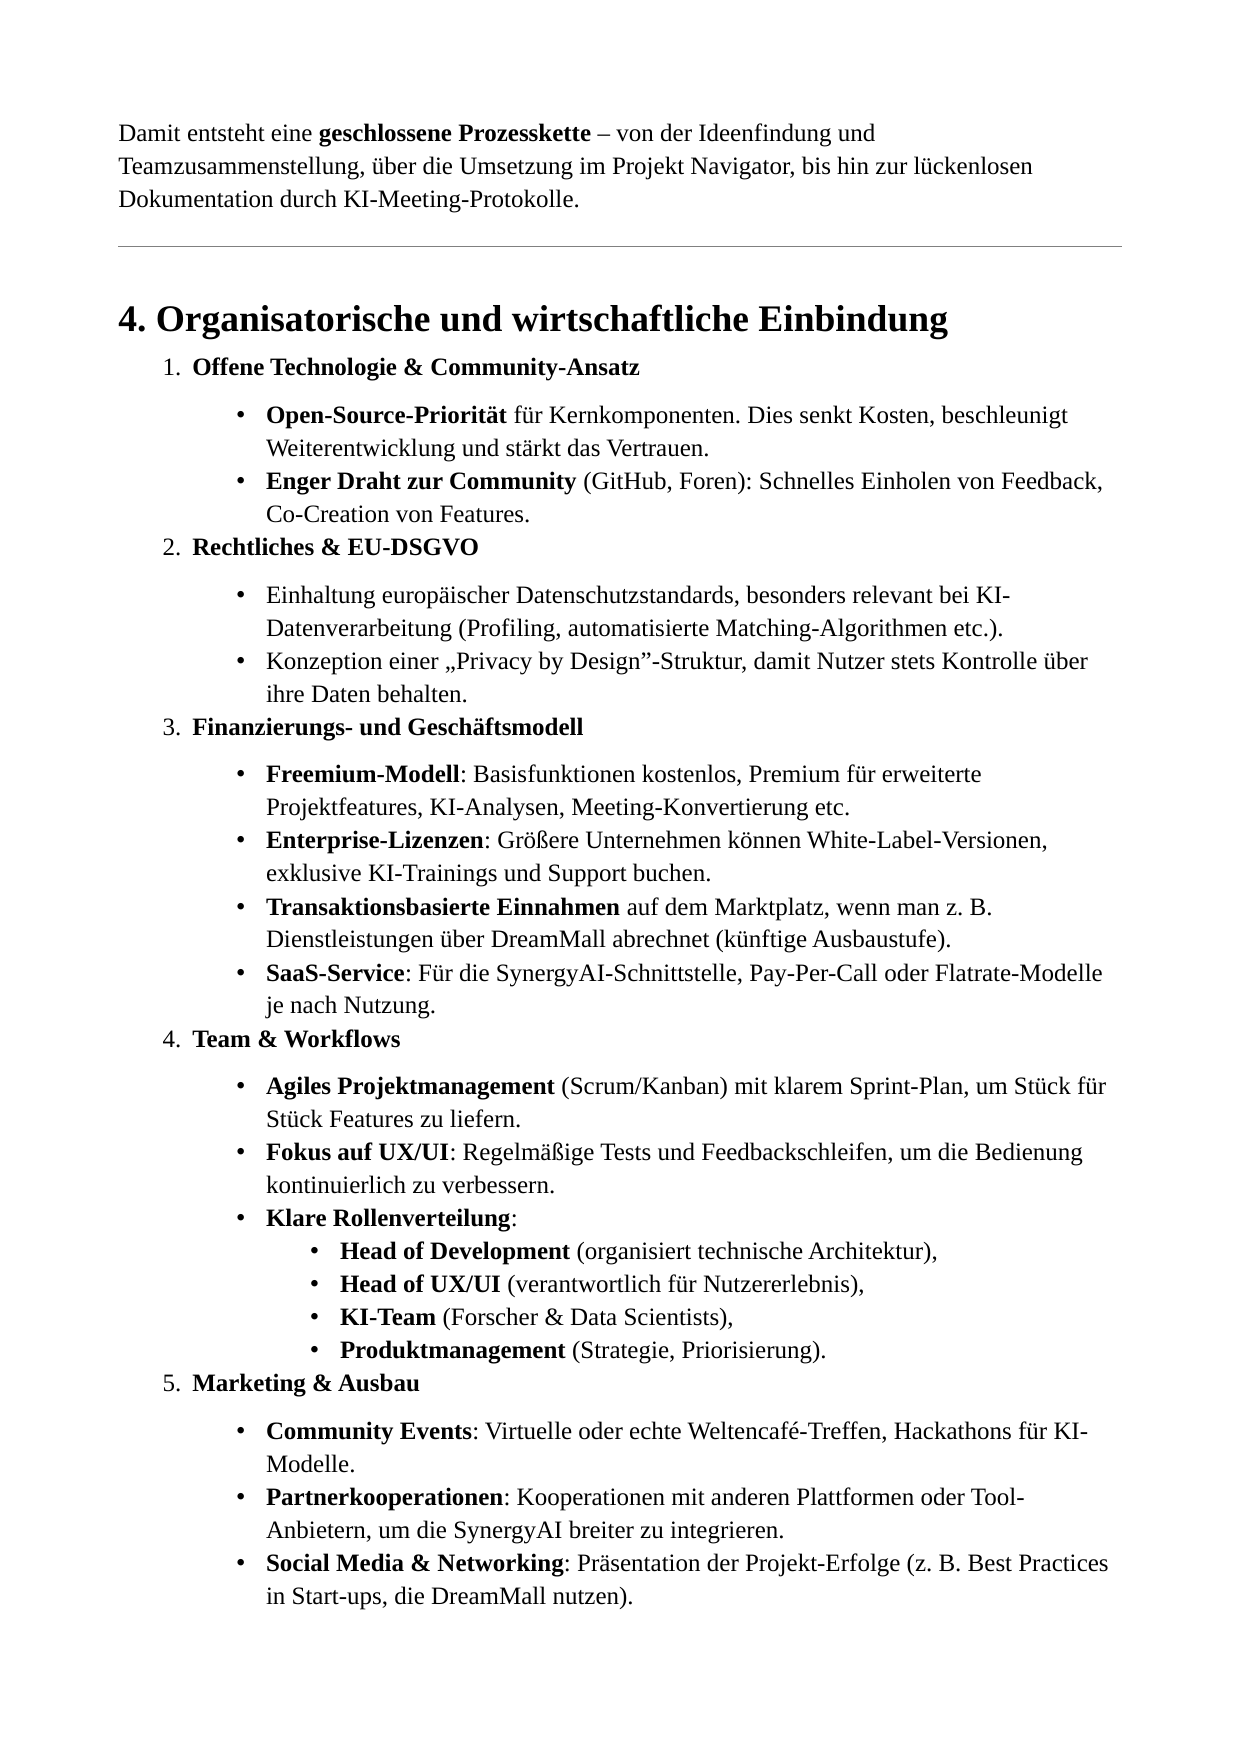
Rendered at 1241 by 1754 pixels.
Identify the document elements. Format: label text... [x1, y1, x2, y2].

list Partnerkooperationen: Kooperationen mit anderen Plattformen oder Tool-Anbietern, um die SynergyAI breiter zu integrieren. [236, 1482, 1122, 1544]
list Finanzierungs- und Geschäftsmodell [162, 712, 1122, 741]
list SaaS-Service: Für die SynergyAI-Schnittstelle, Pay-Per-Call oder Flatrate-Modelle je nach Nutzung. [236, 958, 1122, 1019]
list Head of UX/UI (verantwortlich für Nutzererlebnis), [310, 1269, 1122, 1298]
list Konzeption einer „Privacy by Design”-Struktur, damit Nutzer stets Kontrolle über ihre Daten behalten. [236, 646, 1122, 708]
list Marketing & Ausbau [162, 1368, 1122, 1397]
list Team & Workflows [162, 1024, 1122, 1052]
list Transaktionsbasierte Einnahmen auf dem Marktplatz, wenn man z. B. Dienstleistungen über DreamMall abrechnet (künftige Ausbaustufe). [236, 892, 1122, 953]
list Fokus auf UX/UI: Regelmäßige Tests und Feedbackschleifen, um die Bedienung kontinuierlich zu verbessern. [236, 1137, 1122, 1199]
list Enger Draht zur Community (GitHub, Foren): Schnelles Einholen von Feedback, Co-Creation von Features. [236, 466, 1122, 528]
list Open-Source-Priorität für Kernkomponenten. Dies senkt Kosten, beschleunigt Weiterentwicklung und stärkt das Vertrauen. [236, 400, 1122, 462]
list KI-Team (Forscher & Data Scientists), [310, 1302, 1122, 1331]
list Einhaltung europäischer Datenschutzstandards, besonders relevant bei KI-Datenverarbeitung (Profiling, automatisierte Matching-Algorithmen etc.). [236, 580, 1122, 642]
list Agiles Projektmanagement (Scrum/Kanban) mit klarem Sprint-Plan, um Stück für Stück Features zu liefern. [236, 1071, 1122, 1133]
text Damit entsteht eine geschlossene Prozesskette – von der Ideenfindung und Teamzusammenstellung, über die Umsetzung im Projekt Navigator, bis hin zur lückenlosen Dokumentation durch KI-Meeting-Protokolle. [118, 118, 1122, 213]
list Klare Rollenverteilung: [236, 1203, 1122, 1232]
list Freemium-Modell: Basisfunktionen kostenlos, Premium für erweiterte Projektfeatures, KI-Analysen, Meeting-Konvertierung etc. [236, 759, 1122, 821]
list Offene Technologie & Community-Ansatz [162, 352, 1122, 381]
list Produktmanagement (Strategie, Priorisierung). [310, 1335, 1122, 1364]
list Community Events: Virtuelle oder echte Weltencafé-Treffen, Hackathons für KI-Modelle. [236, 1416, 1122, 1478]
list Enterprise-Lizenzen: Größere Unternehmen können White-Label-Versionen, exklusive KI-Trainings und Support buchen. [236, 826, 1122, 887]
list Social Media & Networking: Präsentation der Projekt-Erfolge (z. B. Best Practices in Start-ups, die DreamMall nutzen). [236, 1548, 1122, 1610]
subtitle 4. Organisatorische und wirtschaftliche Einbindung [118, 297, 1122, 340]
list Head of Development (organisiert technische Architektur), [310, 1236, 1122, 1265]
list Rechtliches & EU-DSGVO [162, 532, 1122, 561]
